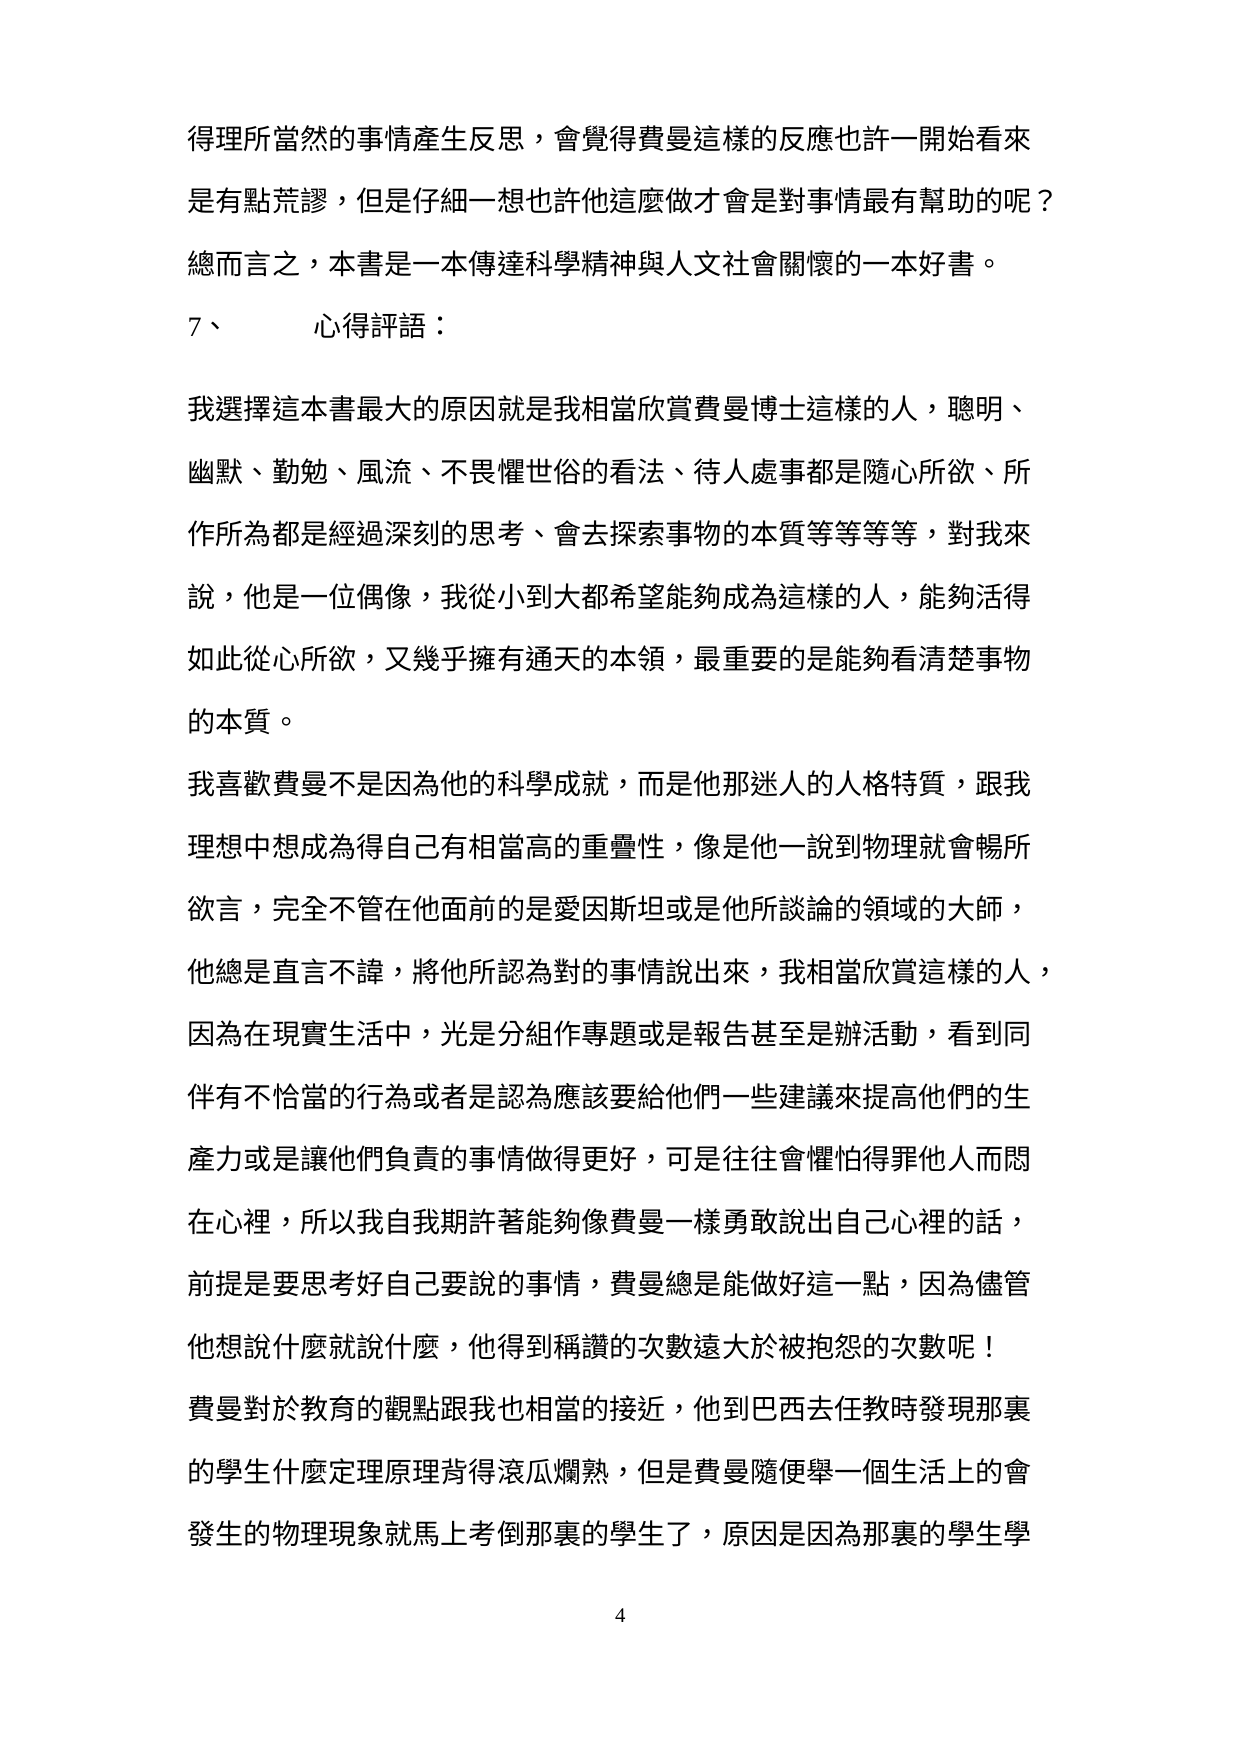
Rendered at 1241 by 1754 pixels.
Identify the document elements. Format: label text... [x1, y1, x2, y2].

text 本書是一本充滿趣味與深遠意涵的一本書，費曼的幽默風趣讓這本書讀起來一點都不乏味，甚至反而會讓我們對於日常生活中一些我們覺得理所當然的事情產生反思，會覺得費曼這樣的反應也許一開始看來是有點荒謬，但是仔細一想也許他這麼做才會是對事情最有幫助的呢？總而言之，本書是一本傳達科學精神與人文社會關懷的一本好書。 [187, 96, 1053, 283]
text 我選擇這本書最大的原因就是我相當欣賞費曼博士這樣的人，聰明、幽默、勤勉、風流、不畏懼世俗的看法、待人處事都是隨心所欲、所作所為都是經過深刻的思考、會去探索事物的本質等等等等，對我來說，他是一位偶像，我從小到大都希望能夠成為這樣的人，能夠活得如此從心所欲，又幾乎擁有通天的本領，最重要的是能夠看清楚事物的本質。 [187, 366, 1053, 741]
list 心得評語： [187, 283, 1053, 346]
text 我喜歡費曼不是因為他的科學成就，而是他那迷人的人格特質，跟我理想中想成為得自己有相當高的重疊性，像是他一說到物理就會暢所欲言，完全不管在他面前的是愛因斯坦或是他所談論的領域的大師，他總是直言不諱，將他所認為對的事情說出來，我相當欣賞這樣的人，因為在現實生活中，光是分組作專題或是報告甚至是辦活動，看到同伴有不恰當的行為或者是認為應該要給他們一些建議來提高他們的生產力或是讓他們負責的事情做得更好，可是往往會懼怕得罪他人而悶在心裡，所以我自我期許著能夠像費曼一樣勇敢說出自己心裡的話，前提是要思考好自己要說的事情，費曼總是能做好這一點，因為儘管他想說什麼就說什麼，他得到稱讚的次數遠大於被抱怨的次數呢！ [187, 741, 1053, 1366]
text 費曼對於教育的觀點跟我也相當的接近，他到巴西去任教時發現那裏的學生什麼定理原理背得滾瓜爛熟，但是費曼隨便舉一個生活上的會發生的物理現象就馬上考倒那裏的學生了，原因是因為那裏的學生學習完完全全就是為了應付考試，就是所謂的不知其所以然的學習方法，只學考試有考的，結果完全不知道自己在學什麼東西，上課問問題還會被其他學生看不起，這種強烈的既視感完完全全就是當今的台灣教育呀！費曼在離開前的演講就點開這個事實，結果來聽演講的政府官員都知道這是巴西教育很嚴重的毒瘤，而且這是在二戰過後沒多久的事情呢！看看現在的台灣，還是在灌輸學生考試第一的錯誤觀念，學著如此多過考就忘的知識對於這些學子到底有什麼用，難道教育就是讀書考試嗎？絕對不是！最應該反省的是家長，他們總是用他們那個年代的觀念來教育他們的小孩，跟他們說讀書考試是成功人生的康莊大道，也許在他們那個時候是，但是時代在進步世界在變化，更何況說難聽點，那些家長有多少人有「成功的」人生，自己沒經歷過沒試過的東西竟然又強迫他人學習真是太荒謬了。所以我們的教育是將熱情活潑的莘莘學子教育成眼神空洞的行屍走肉，對於日常生活中發生的一切美好一切令人產生好奇的事物視而不見，因為他們被迫放棄自己的所愛，被迫清空自己，被塞入許多無用的垃圾，只是因為那些大人覺得這是對他們最好的，最可怕的事情是這群學生未來會是這個國家未來的棟樑，但是長期畸形的教育讓他們不懂的思考，不懂得去探索未知，最後做出了無法挽回的決策帶領國家走向衰敗甚至是滅亡。費曼知道教育不是只是坐在教室念書而已，我們隨時都在受教育，我們隨時都可以受教育，只要我們對於生活中的未知保持好奇心，耐心的去觀察去思考，這樣我們就是在學習呢！能夠將自己所學習到的知識運用在生活上是一件幸福的事情。 [187, 1366, 1053, 1553]
